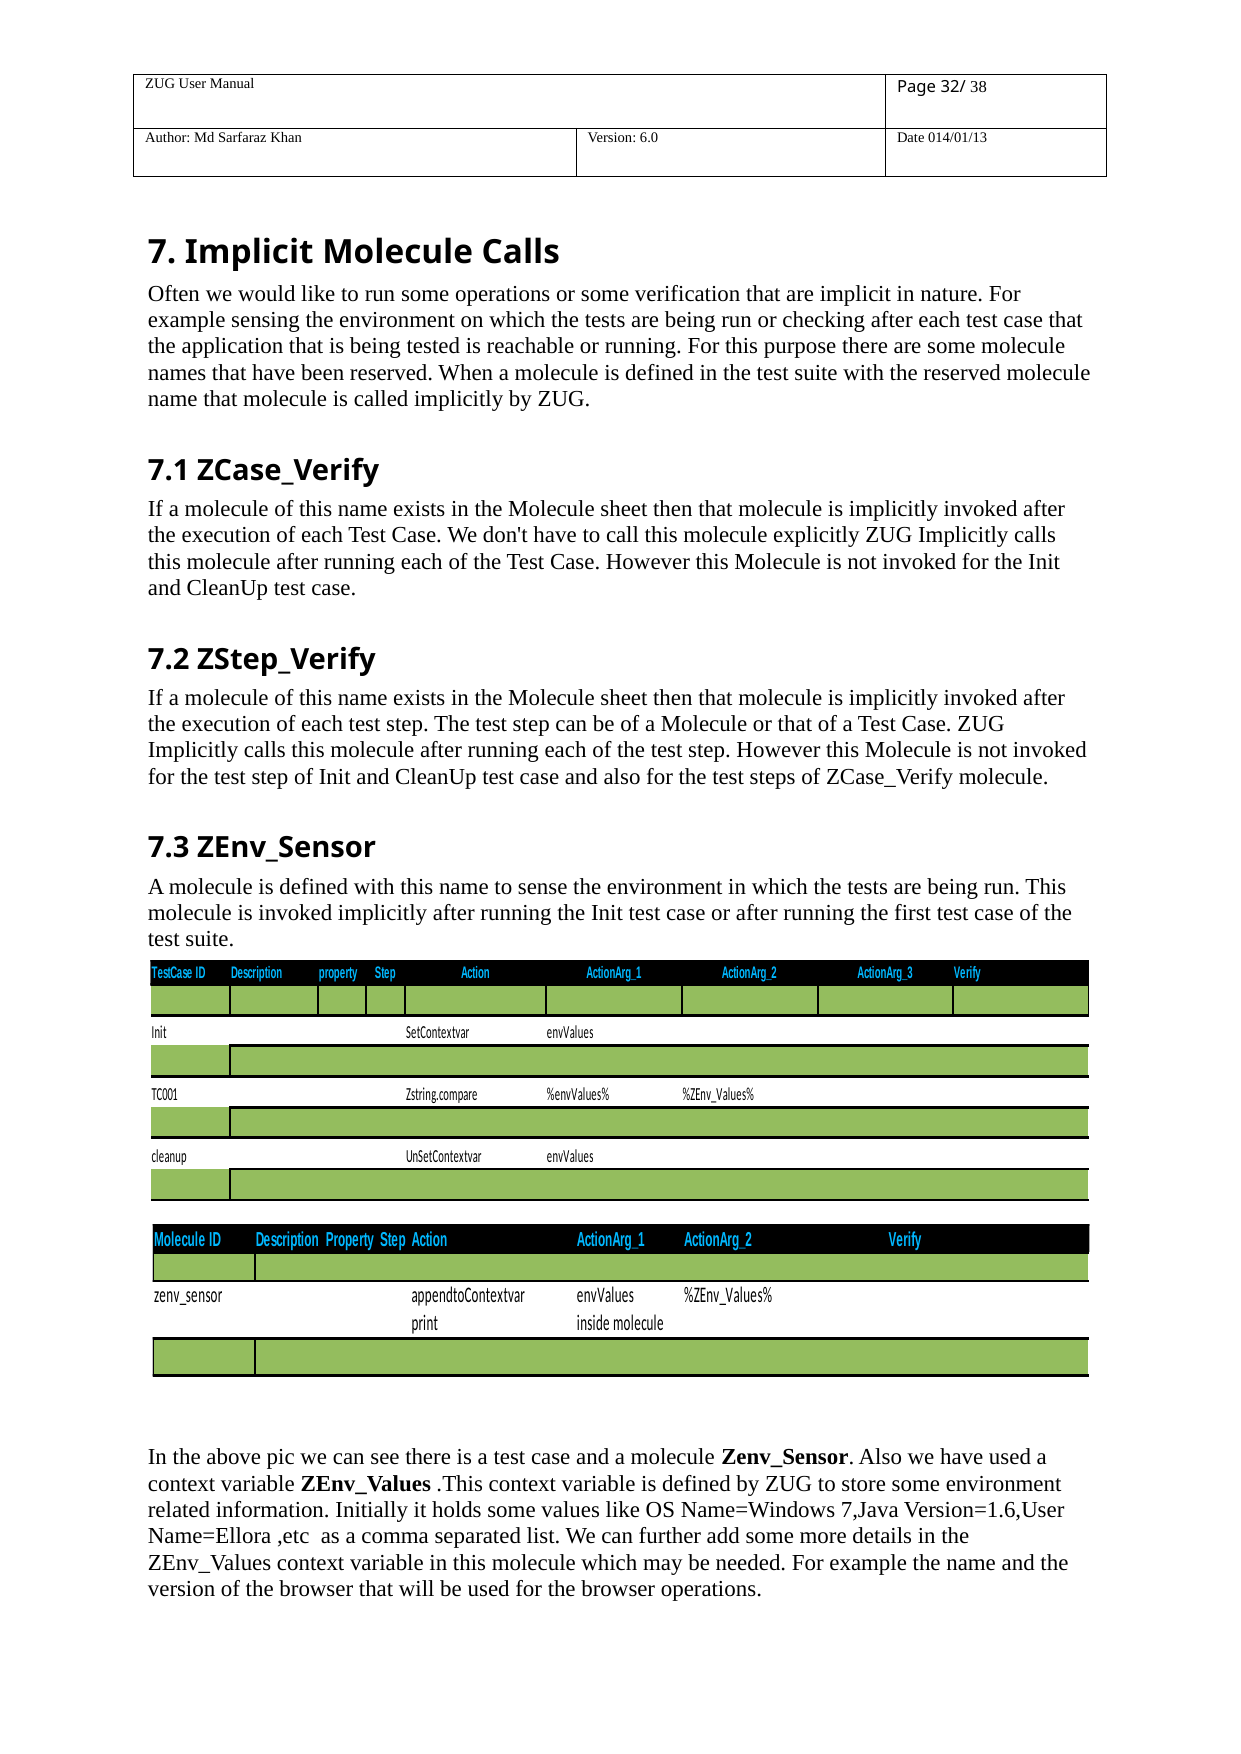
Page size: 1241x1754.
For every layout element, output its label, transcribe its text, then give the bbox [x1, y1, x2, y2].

text If a molecule of this name exists in the Molecule sheet then that molecule is implicitly invoked after the execution of each Test Case. We don't have to call this molecule explicitly ZUG Implicitly calls this molecule after running each of the Test Case. However this Molecule is not invoked for the Init and CleanUp test case. [148, 495, 1092, 600]
subtitle 7.3 ZEnv_Sensor [148, 827, 1092, 866]
text Often we would like to run some operations or some verification that are implicit in nature. For example sensing the environment on which the tests are being run or checking after each test case that the application that is being tested is reachable or running. For this purpose there are some molecule names that have been reserved. When a molecule is defined in the test suite with the reserved molecule name that molecule is called implicitly by ZUG. [148, 280, 1092, 412]
text A molecule is defined with this name to sense the environment in which the tests are being run. This molecule is invoked implicitly after running the Init test case or after running the first test case of the test suite. [148, 873, 1092, 952]
text In the above pic we can see there is a test case and a molecule Zenv_Sensor. Also we have used a context variable ZEnv_Values .This context variable is defined by ZUG to store some environment related information. Initially it holds some values like OS Name=Windows 7,Java Version=1.6,User Name=Ellora ,etc as a comma separated list. We can further add some more details in the ZEnv_Values context variable in this molecule which may be needed. For example the name and the version of the browser that will be used for the browser operations. [148, 1443, 1092, 1601]
subtitle 7.1 ZCase_Verify [148, 449, 1092, 489]
subtitle 7.2 ZStep_Verify [148, 638, 1092, 678]
text If a molecule of this name exists in the Molecule sheet then that molecule is implicitly invoked after the execution of each test step. The test step can be of a Molecule or that of a Test Case. ZUG Implicitly calls this molecule after running each of the test step. However this Molecule is not invoked for the test step of Init and CleanUp test case and also for the test steps of ZCase_Verify molecule. [148, 684, 1092, 789]
subtitle . Implicit Molecule Calls [148, 228, 1092, 273]
